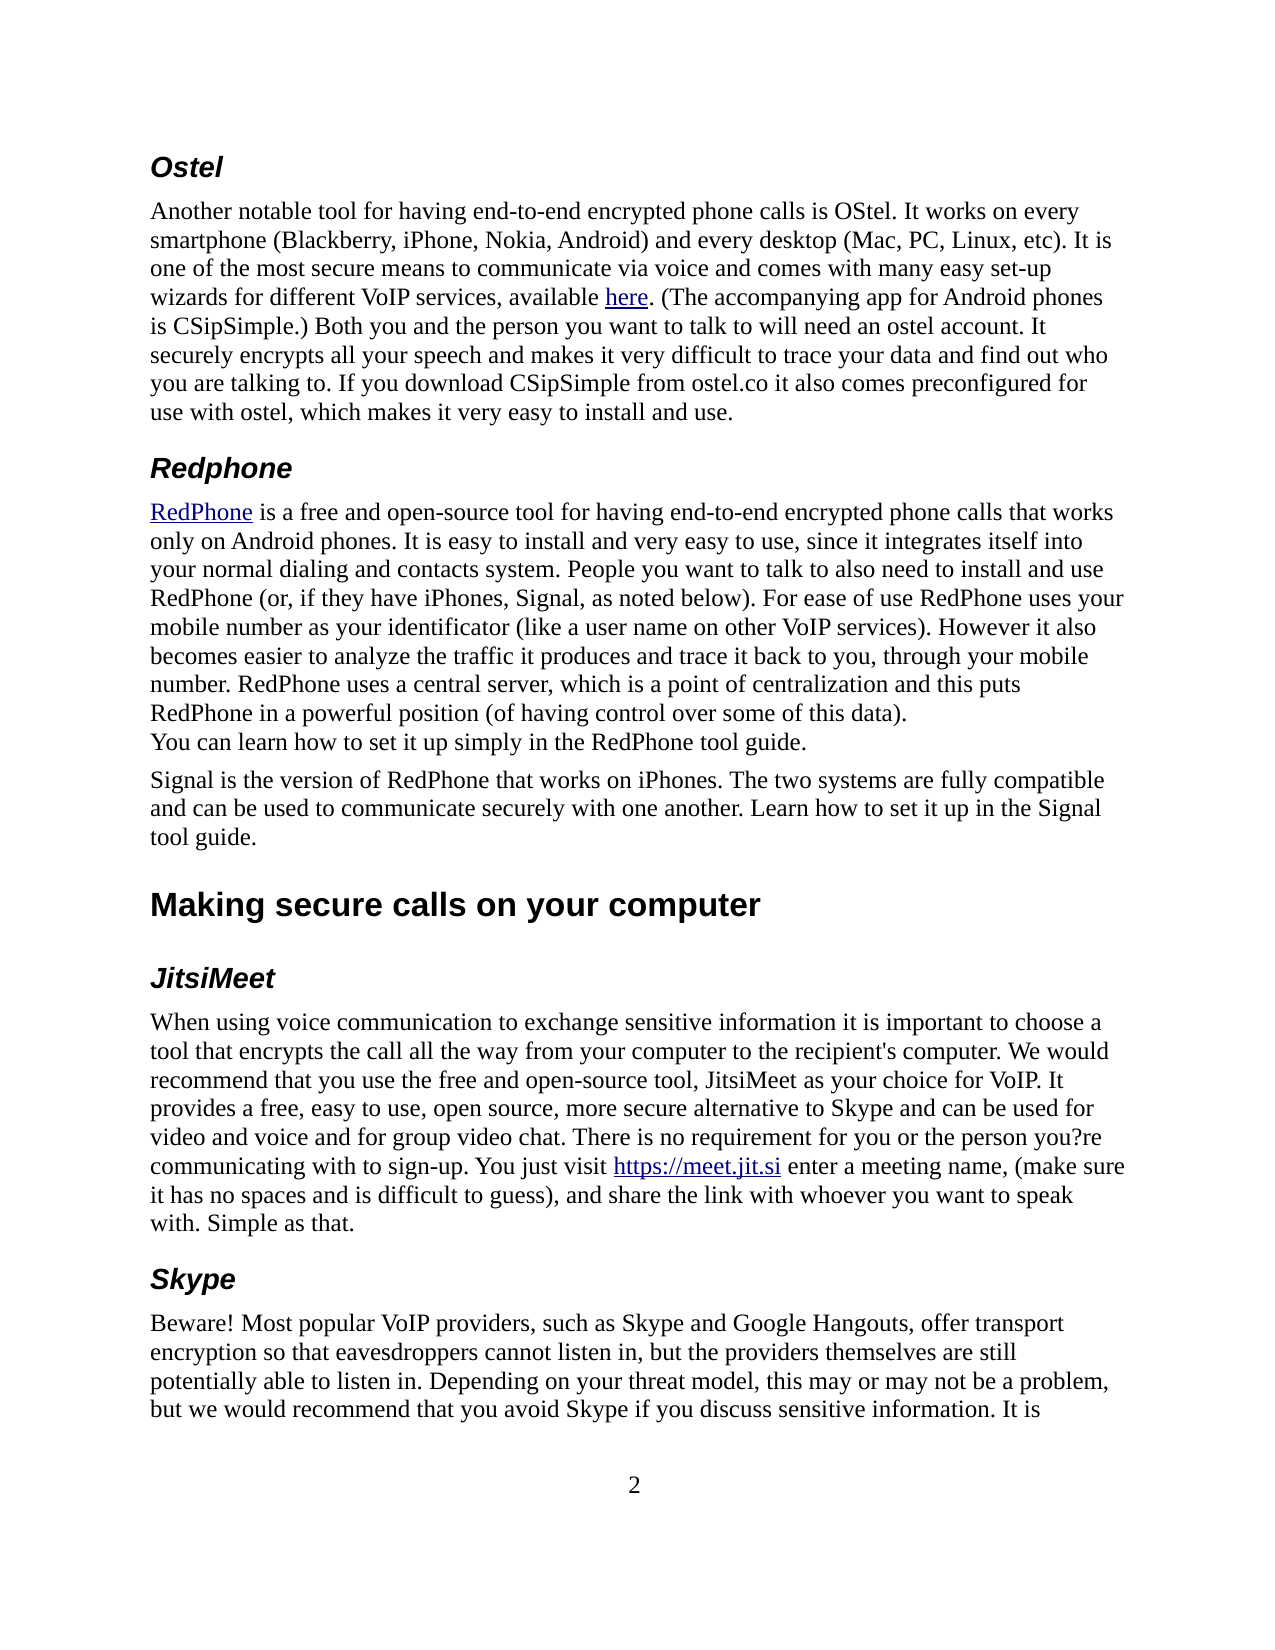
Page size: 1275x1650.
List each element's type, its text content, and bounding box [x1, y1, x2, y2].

text Signal is the version of RedPhone that works on iPhones. The two systems are fully compatible and can be used to communicate securely with one another. Learn how to set it up in the Signal tool guide. [150, 765, 1125, 851]
subtitle Skype [150, 1262, 1125, 1296]
text RedPhone is a free and open-source tool for having end-to-end encrypted phone calls that works only on Android phones. It is easy to install and very easy to use, since it integrates itself into your normal dialing and contacts system. People you want to talk to also need to install and use RedPhone (or, if they have iPhones, Signal, as noted below). For ease of use RedPhone uses your mobile number as your identificator (like a user name on other VoIP services). However it also becomes easier to analyze the traffic it produces and trace it back to you, through your mobile number. RedPhone uses a central server, which is a point of centralization and this puts RedPhone in a powerful position (of having control over some of this data). You can learn how to set it up simply in the RedPhone tool guide. [150, 497, 1125, 756]
subtitle JitsiMeet [150, 961, 1125, 995]
text When using voice communication to exchange sensitive information it is important to choose a tool that encrypts the call all the way from your computer to the recipient's computer. We would recommend that you use the free and open-source tool, JitsiMeet as your choice for VoIP. It provides a free, easy to use, open source, more secure alternative to Skype and can be used for video and voice and for group video chat. There is no requirement for you or the person you?re communicating with to sign-up. You just visit https://meet.jit.si enter a meeting name, (make sure it has no spaces and is difficult to guess), and share the link with whoever you want to speak with. Simple as that. [150, 1007, 1125, 1237]
subtitle Making secure calls on your computer [150, 885, 1125, 924]
subtitle Ostel [150, 150, 1125, 183]
subtitle Redphone [150, 451, 1125, 484]
text Beware! Most popular VoIP providers, such as Skype and Google Hangouts, offer transport encryption so that eavesdroppers cannot listen in, but the providers themselves are still potentially able to listen in. Depending on your threat model, this may or may not be a problem, but we would recommend that you avoid Skype if you discuss sensitive information. It is [150, 1308, 1125, 1423]
text Another notable tool for having end-to-end encrypted phone calls is OStel. It works on every smartphone (Blackberry, iPhone, Nokia, Android) and every desktop (Mac, PC, Linux, etc). It is one of the most secure means to communicate via voice and comes with many easy set-up wizards for different VoIP services, available here. (The accompanying app for Android phones is CSipSimple.) Both you and the person you want to talk to will need an ostel account. It securely encrypts all your speech and makes it very difficult to trace your data and find out who you are talking to. If you download CSipSimple from ostel.co it also comes preconfigured for use with ostel, which makes it very easy to install and use. [150, 196, 1125, 426]
